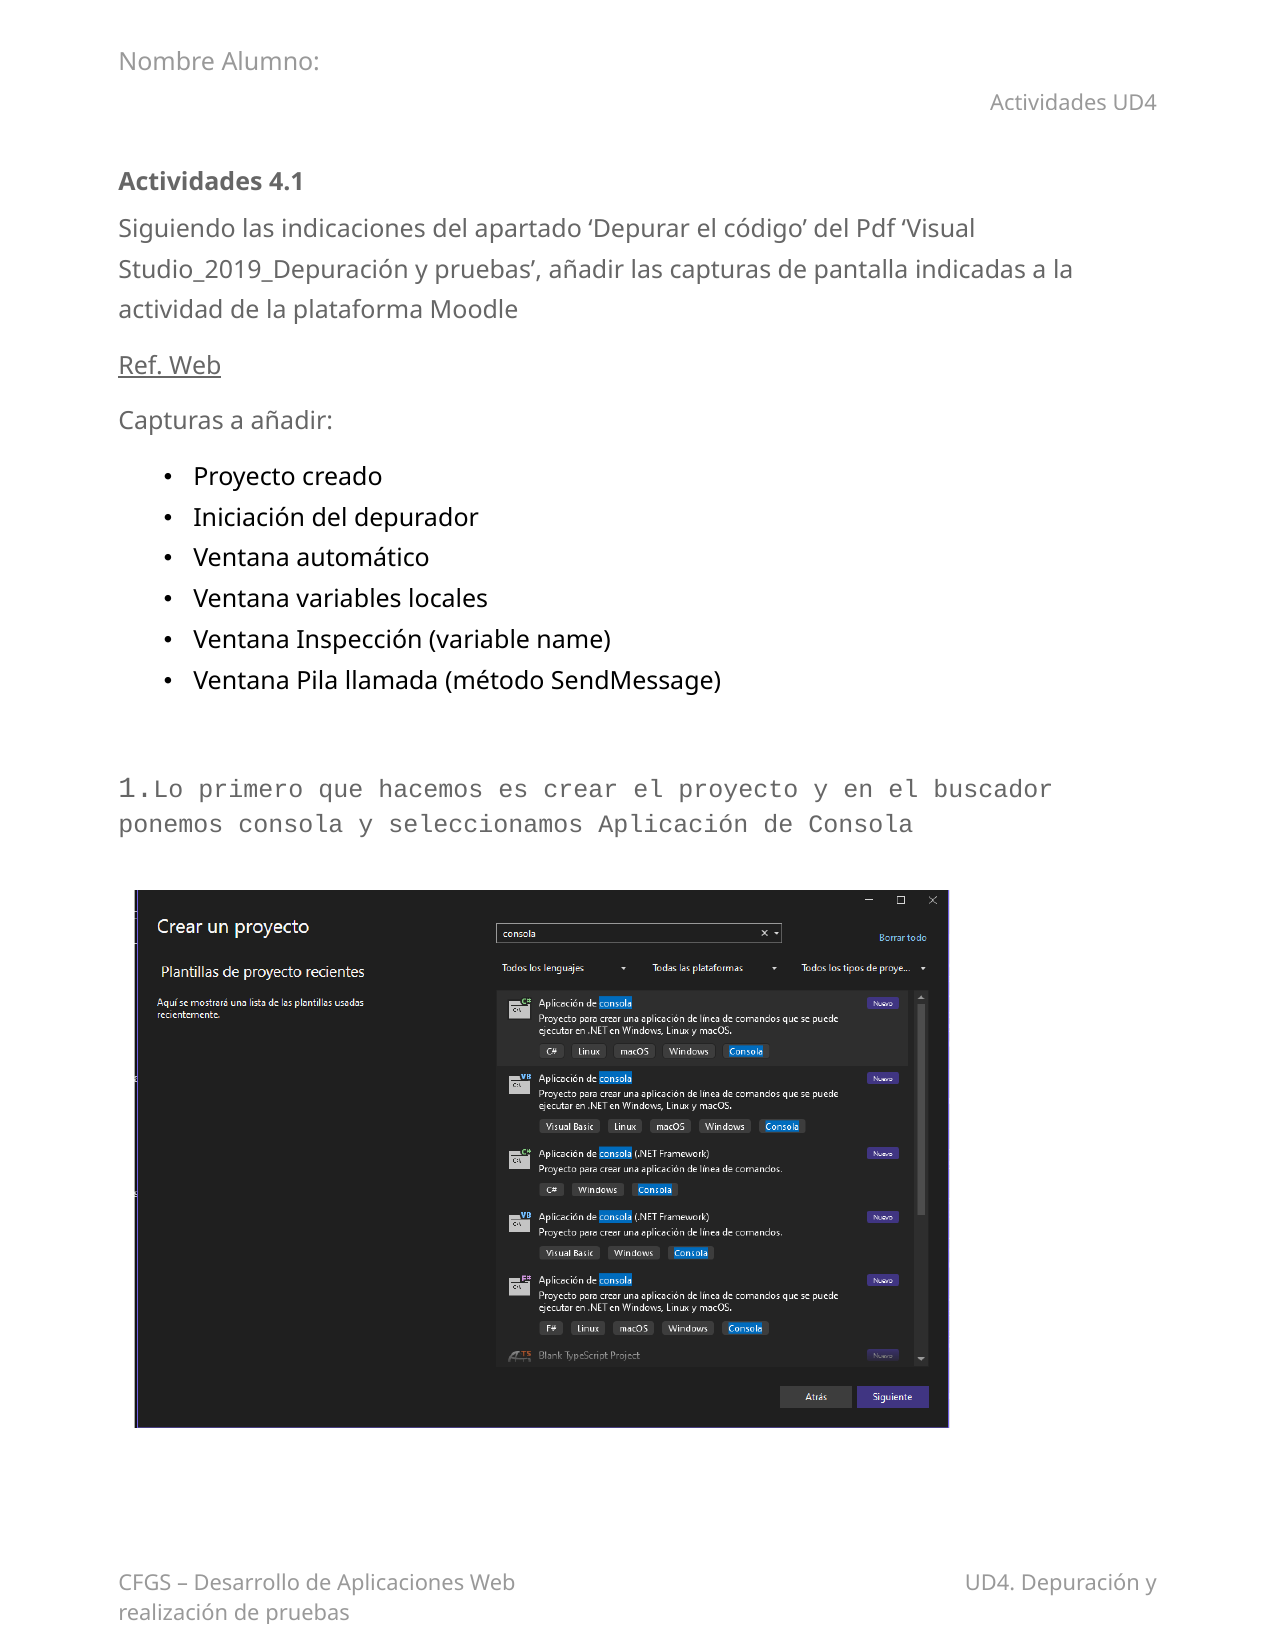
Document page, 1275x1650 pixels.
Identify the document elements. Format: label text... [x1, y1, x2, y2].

list Ventana Pila llamada (método SendMessage) [164, 663, 1157, 697]
list Proyecto creado [164, 458, 1157, 492]
list Ventana automático [164, 540, 1157, 574]
list Ventana Inspección (variable name) [164, 622, 1157, 656]
text 1.Lo primero que hacemos es crear el proyecto y en el buscador ponemos consola y seleccionamos Aplicación de Consola [118, 773, 1157, 840]
text Capturas a añadir: [118, 403, 1157, 437]
subtitle Actividades 4.1 [118, 164, 1157, 198]
list Iniciación del depurador [164, 499, 1157, 533]
text Siguiendo las indicaciones del apartado ‘Depurar el código’ del Pdf ‘Visual Studio_2019_Depuración y pruebas’, añadir las capturas de pantalla indicadas a la actividad de la plataforma Moodle [118, 211, 1157, 326]
picture [134, 890, 950, 1428]
text Ref. Web [118, 348, 1157, 382]
list Ventana variables locales [164, 581, 1157, 615]
